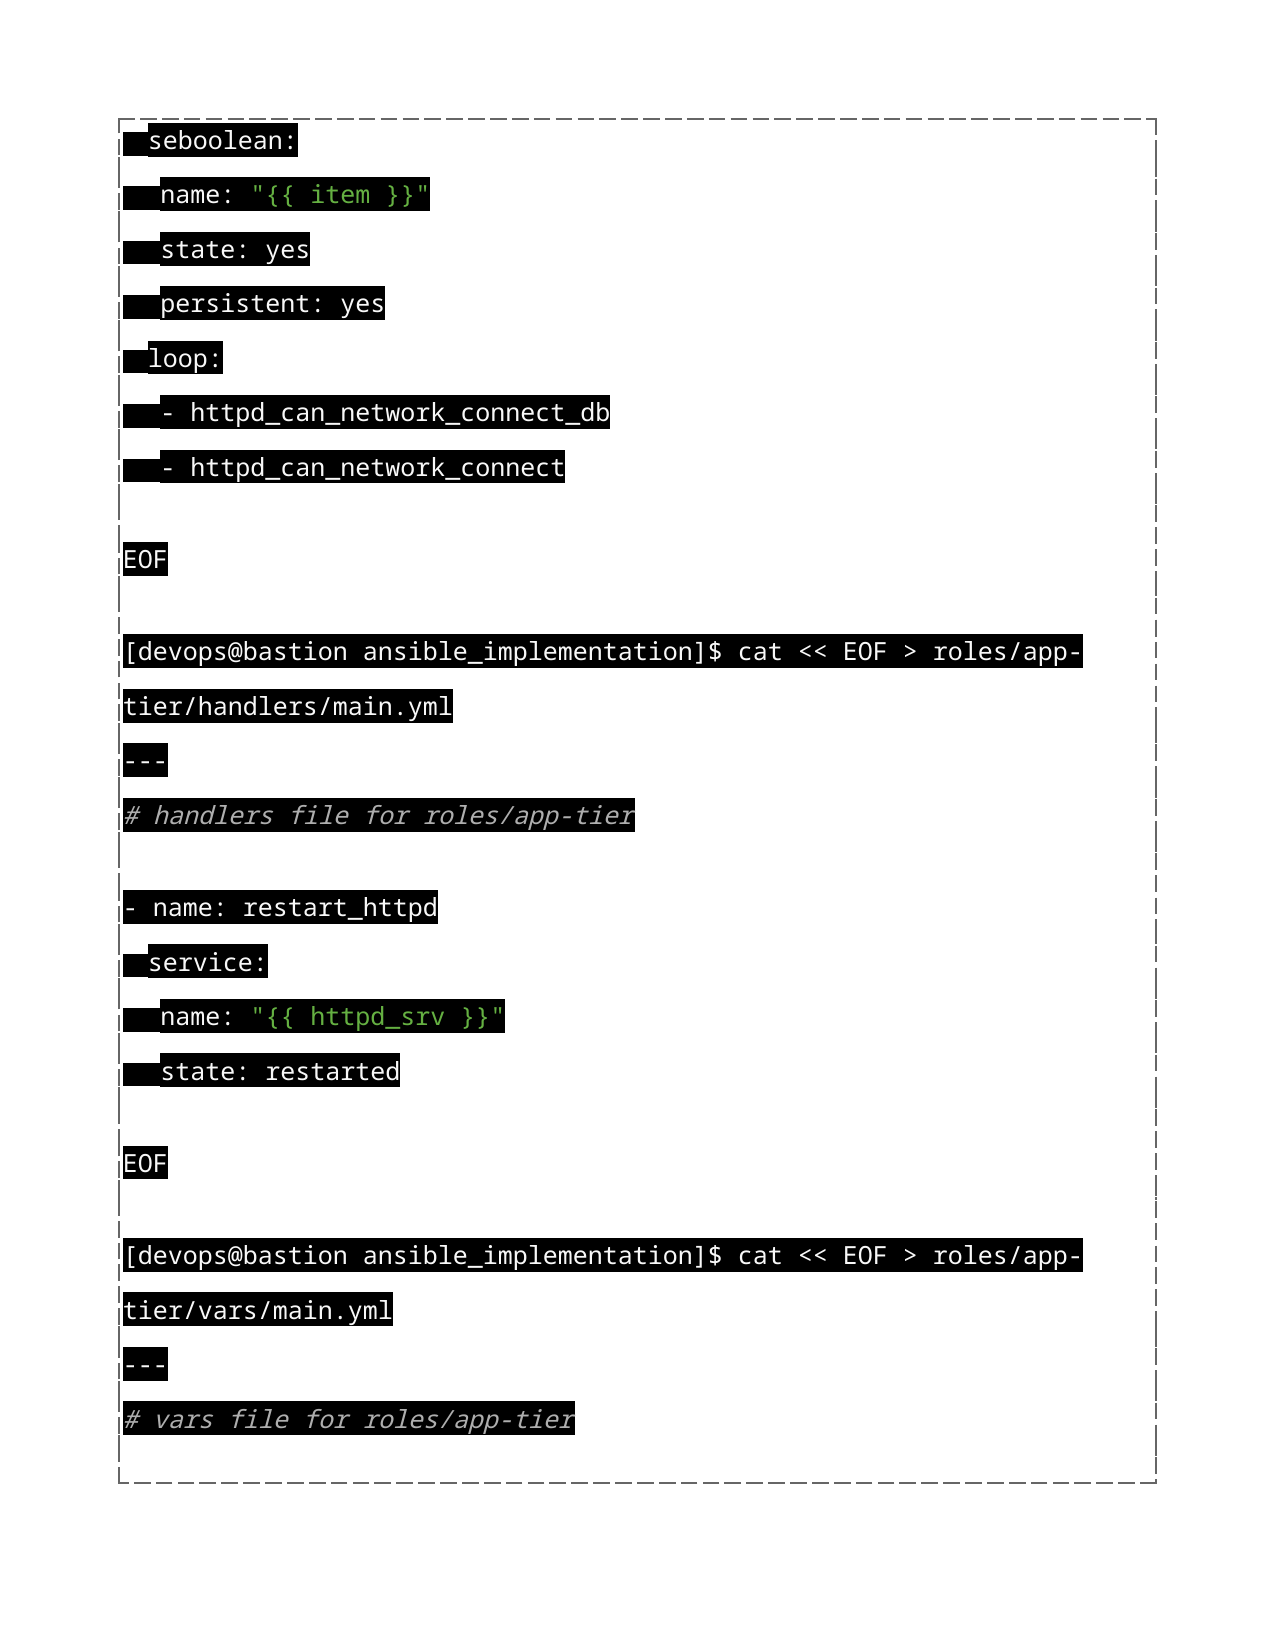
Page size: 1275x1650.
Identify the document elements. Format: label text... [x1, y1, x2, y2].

text seboolean: [118, 118, 1157, 157]
text - name: restart_httpd [118, 885, 1157, 924]
text [devops@bastion ansible_implementation]$ cat << EOF > roles/app-tier/handlers/main.yml [118, 629, 1157, 723]
text name: "{{ item }}" [118, 173, 1157, 211]
text persistent: yes [118, 282, 1157, 320]
text EOF [118, 537, 1157, 576]
text - httpd_can_network_connect [118, 445, 1157, 483]
text EOF [118, 1141, 1157, 1179]
text name: "{{ httpd_srv }}" [118, 994, 1157, 1033]
text # handlers file for roles/app-tier [118, 793, 1157, 832]
text [devops@bastion ansible_implementation]$ cat << EOF > roles/app-tier/vars/main.yml [118, 1233, 1157, 1326]
text # vars file for roles/app-tier [118, 1397, 1157, 1435]
text - httpd_can_network_connect_db [118, 391, 1157, 429]
text loop: [118, 336, 1157, 374]
text --- [118, 1342, 1157, 1381]
text state: yes [118, 227, 1157, 266]
text state: restarted [118, 1049, 1157, 1087]
text service: [118, 940, 1157, 978]
text --- [118, 738, 1157, 777]
